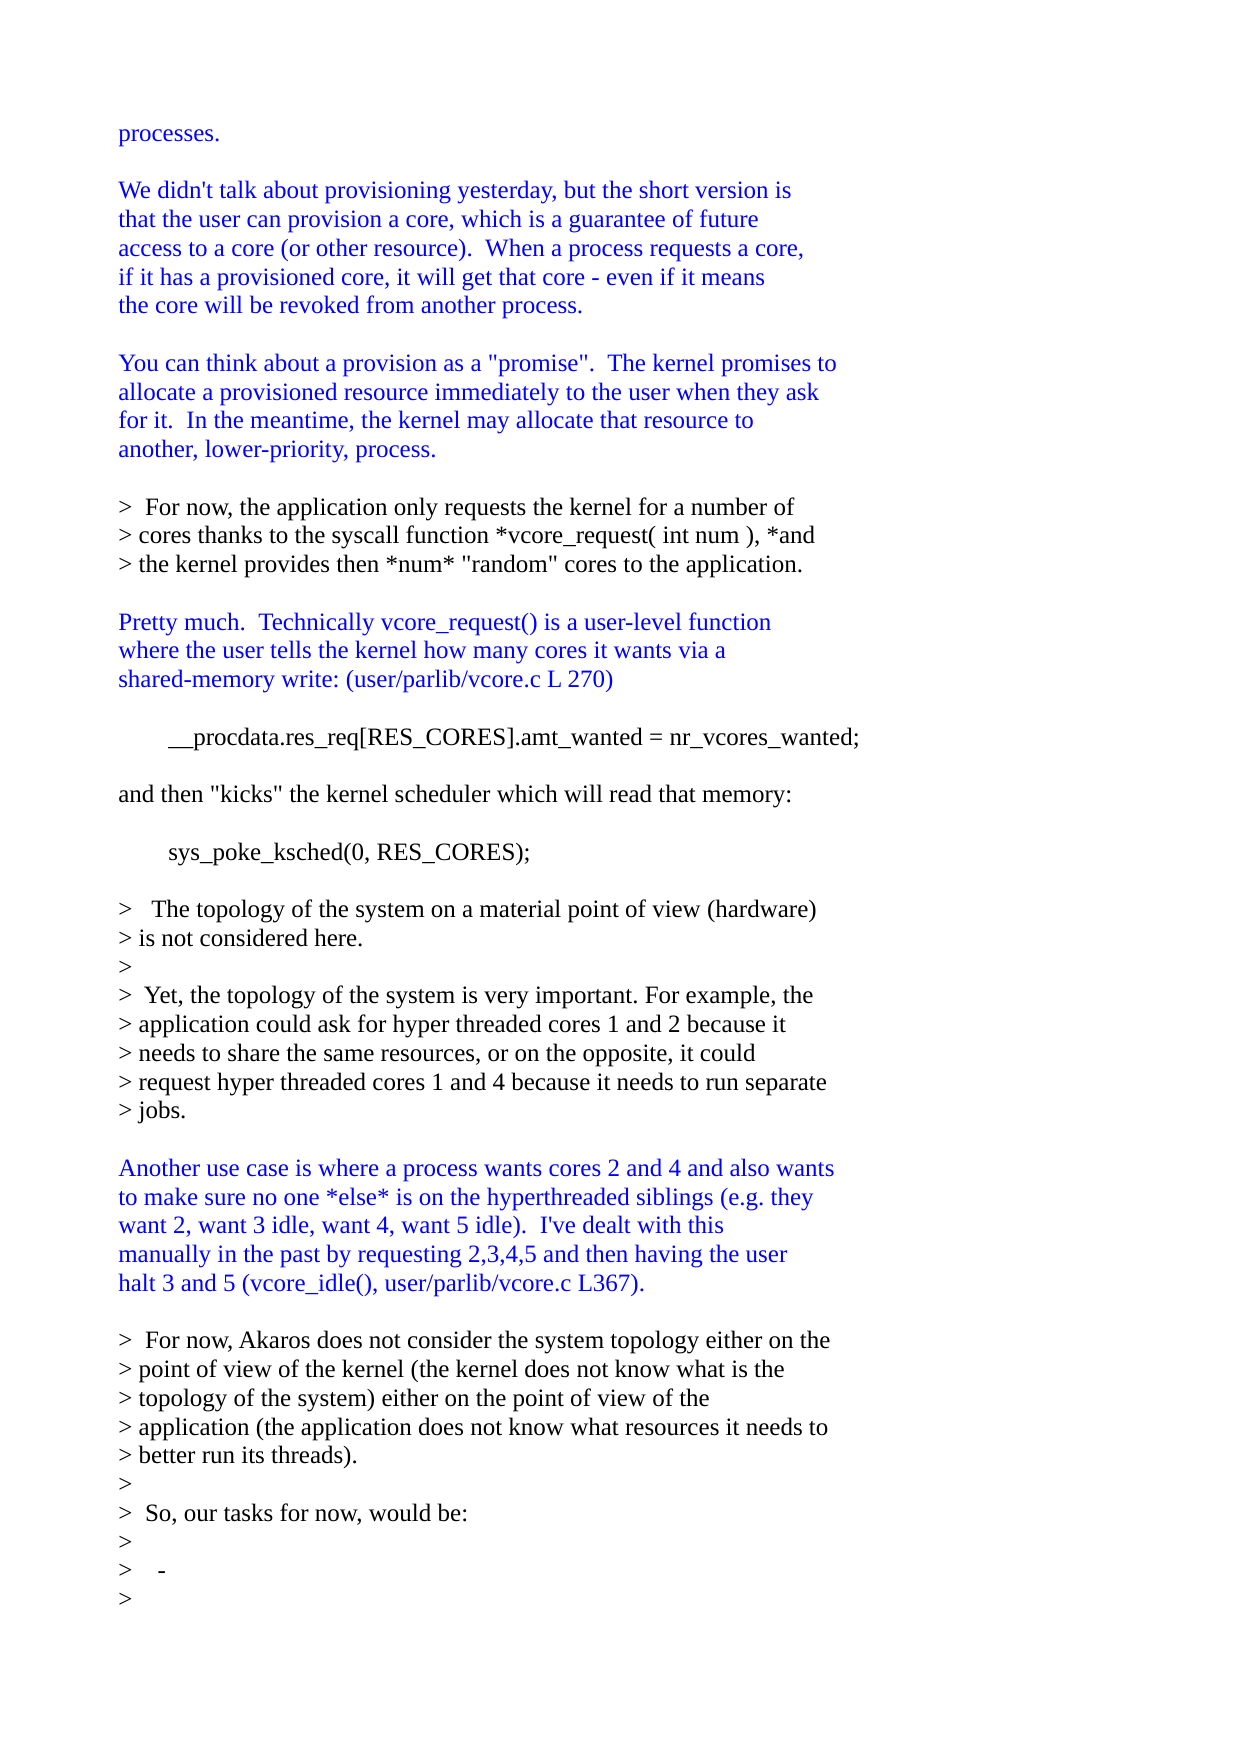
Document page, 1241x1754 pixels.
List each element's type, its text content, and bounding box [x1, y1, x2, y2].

text processes. We didn't talk about provisioning yesterday, but the short version is that the user can provision a core, which is a guarantee of future access to a core (or other resource). When a process requests a core, if it has a provisioned core, it will get that core - even if it means the core will be revoked from another process. You can think about a provision as a "promise". The kernel promises to allocate a provisioned resource immediately to the user when they ask for it. In the meantime, the kernel may allocate that resource to another, lower-priority, process. > For now, the application only requests the kernel for a number of > cores thanks to the syscall function *vcore_request( int num ), *and > the kernel provides then *num* "random" cores to the application. Pretty much. Technically vcore_request() is a user-level function where the user tells the kernel how many cores it wants via a shared-memory write: (user/parlib/vcore.c L 270) __procdata.res_req[RES_CORES].amt_wanted = nr_vcores_wanted; and then "kicks" the kernel scheduler which will read that memory: sys_poke_ksched(0, RES_CORES); > The topology of the system on a material point of view (hardware) > is not considered here. > > Yet, the topology of the system is very important. For example, the > application could ask for hyper threaded cores 1 and 2 because it > needs to share the same resources, or on the opposite, it could > request hyper threaded cores 1 and 4 because it needs to run separate > jobs. Another use case is where a process wants cores 2 and 4 and also wants to make sure no one *else* is on the hyperthreaded siblings (e.g. they want 2, want 3 idle, want 4, want 5 idle). I've dealt with this manually in the past by requesting 2,3,4,5 and then having the user halt 3 and 5 (vcore_idle(), user/parlib/vcore.c L367). > For now, Akaros does not consider the system topology either on the > point of view of the kernel (the kernel does not know what is the > topology of the system) either on the point of view of the > application (the application does not know what resources it needs to > better run its threads). > > So, our tasks for now, would be: > > - > [118, 118, 1122, 1613]
